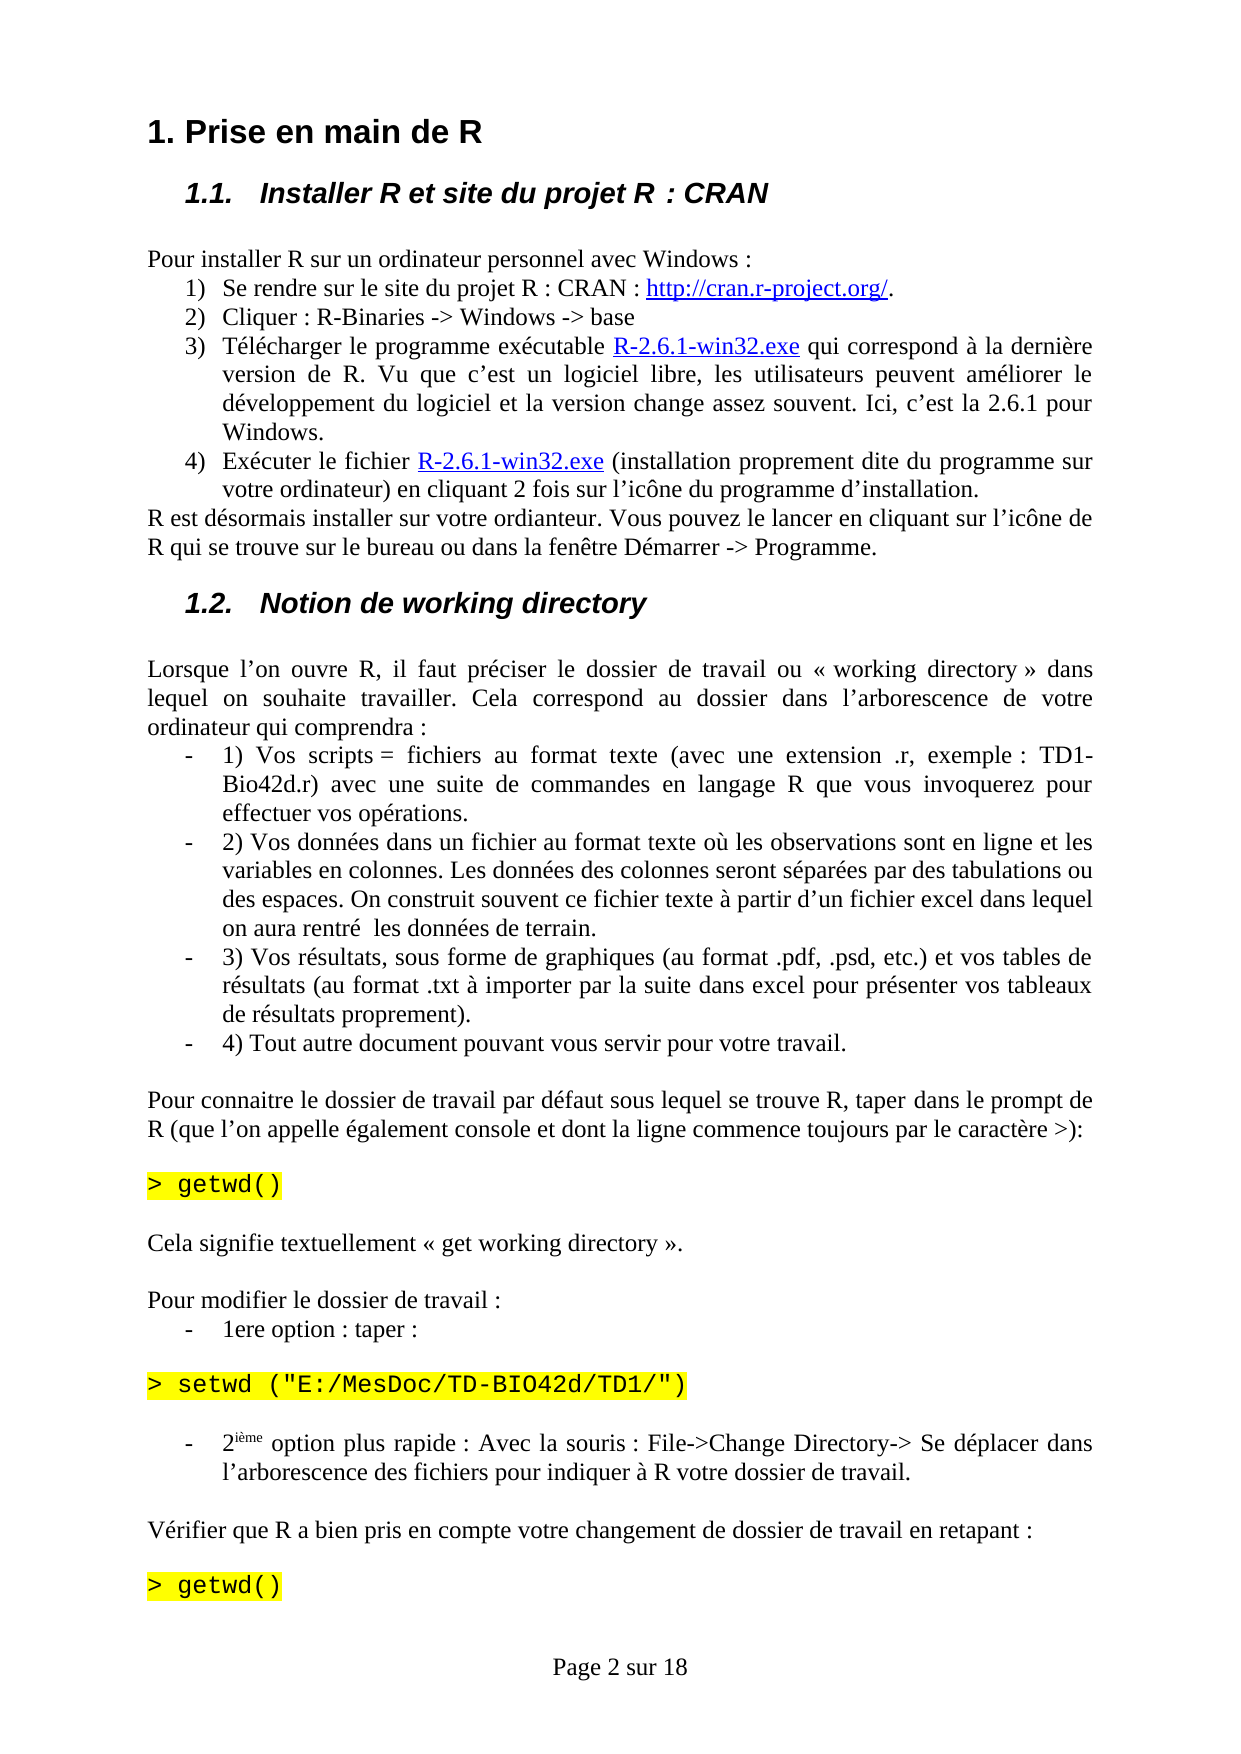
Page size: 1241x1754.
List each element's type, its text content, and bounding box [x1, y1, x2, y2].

text Cela signifie textuellement « get working directory ». [147, 1228, 1093, 1257]
subtitle Installer R et site du projet R : CRAN [184, 176, 1093, 209]
list 4) Tout autre document pouvant vous servir pour votre travail. [184, 1028, 1093, 1057]
list 1ere option : taper : [184, 1314, 1093, 1343]
list Cliquer : R-Binaries -> Windows -> base [184, 302, 1093, 331]
text > getwd() [147, 1572, 1093, 1601]
subtitle Prise en main de R [147, 112, 1093, 151]
list 2) Vos données dans un fichier au format texte où les observations sont en ligne et les variables en colonnes. Les données des colonnes seront séparées par des tabulations ou des espaces. On construit souvent ce fichier texte à partir d’un fichier excel dans lequel on aura rentré les données de terrain. [184, 827, 1093, 942]
text R est désormais installer sur votre ordianteur. Vous pouvez le lancer en cliquant sur l’icône de R qui se trouve sur le bureau ou dans la fenêtre Démarrer -> Programme. [147, 503, 1093, 561]
text Pour installer R sur un ordinateur personnel avec Windows : [147, 244, 1093, 273]
list Se rendre sur le site du projet R : CRAN : http://cran.r-project.org/. [184, 273, 1093, 302]
text Pour modifier le dossier de travail : [147, 1286, 1093, 1314]
list 3) Vos résultats, sous forme de graphiques (au format .pdf, .psd, etc.) et vos tables de résultats (au format .txt à importer par la suite dans excel pour présenter vos tableaux de résultats proprement). [184, 942, 1093, 1028]
text > getwd() [147, 1172, 1093, 1200]
text > setwd ("E:/MesDoc/TD-BIO42d/TD1/") [147, 1372, 1093, 1400]
list 2ième option plus rapide : Avec la souris : File->Change Directory-> Se déplacer dans l’arborescence des fichiers pour indiquer à R votre dossier de travail. [184, 1428, 1093, 1486]
text Lorsque l’on ouvre R, il faut préciser le dossier de travail ou « working directory » dans lequel on souhaite travailler. Cela correspond au dossier dans l’arborescence de votre ordinateur qui comprendra : [147, 654, 1093, 741]
list Exécuter le fichier R-2.6.1-win32.exe (installation proprement dite du programme sur votre ordinateur) en cliquant 2 fois sur l’icône du programme d’installation. [184, 446, 1093, 503]
text Pour connaitre le dossier de travail par défaut sous lequel se trouve R, taper dans le prompt de R (que l’on appelle également console et dont la ligne commence toujours par le caractère >): [147, 1086, 1093, 1143]
text Vérifier que R a bien pris en compte votre changement de dossier de travail en retapant : [147, 1515, 1093, 1543]
list Télécharger le programme exécutable R-2.6.1-win32.exe qui correspond à la dernière version de R. Vu que c’est un logiciel libre, les utilisateurs peuvent améliorer le développement du logiciel et la version change assez souvent. Ici, c’est la 2.6.1 pour Windows. [184, 331, 1093, 446]
list 1) Vos scripts = fichiers au format texte (avec une extension .r, exemple : TD1-Bio42d.r) avec une suite de commandes en langage R que vous invoquerez pour effectuer vos opérations. [184, 741, 1093, 827]
subtitle Notion de working directory [184, 586, 1093, 619]
